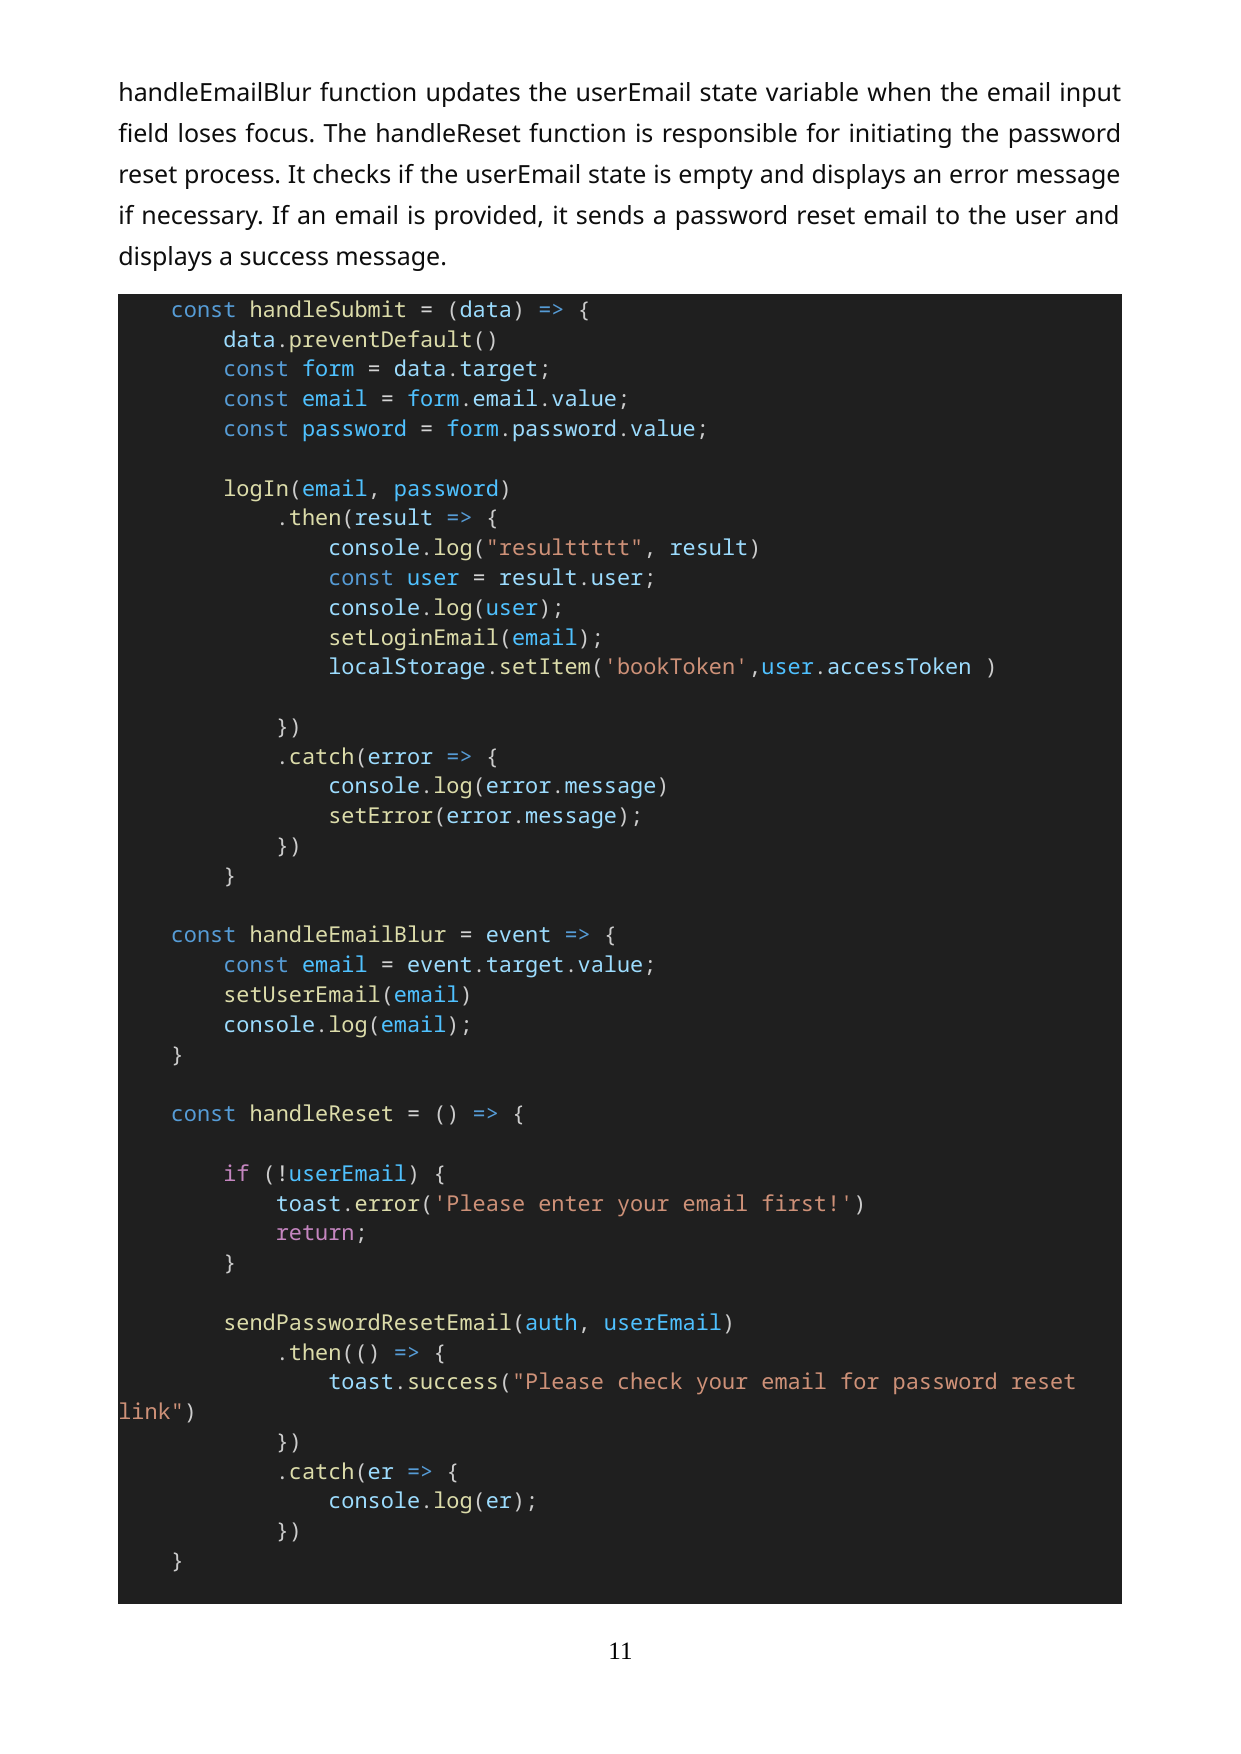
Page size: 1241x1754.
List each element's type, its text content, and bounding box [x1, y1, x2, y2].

text }) [118, 830, 1122, 860]
text handleEmailBlur function updates the userEmail state variable when the email input field loses focus. The handleReset function is responsible for initiating the password reset process. It checks if the userEmail state is empty and displays an error message if necessary. If an email is provided, it sends a password reset email to the user and displays a success message. [118, 75, 1122, 272]
text const user = result.user; [118, 562, 1122, 592]
text } [118, 1545, 1122, 1575]
text toast.error('Please enter your email first!') [118, 1187, 1122, 1217]
text }) [118, 1426, 1122, 1456]
text } [118, 860, 1122, 889]
text .then(result => { [118, 502, 1122, 532]
text const form = data.target; [118, 353, 1122, 383]
text setUserEmail(email) [118, 979, 1122, 1009]
text const handleReset = () => { [118, 1098, 1122, 1128]
text console.log(error.message) [118, 770, 1122, 800]
text setLoginEmail(email); [118, 621, 1122, 651]
text }) [118, 1515, 1122, 1545]
text console.log(email); [118, 1009, 1122, 1038]
text const handleEmailBlur = event => { [118, 919, 1122, 949]
text logIn(email, password) [118, 472, 1122, 502]
text }) [118, 711, 1122, 741]
text data.preventDefault() [118, 323, 1122, 353]
text const email = event.target.value; [118, 949, 1122, 979]
text console.log(user); [118, 592, 1122, 621]
text localStorage.setItem('bookToken',user.accessToken ) [118, 651, 1122, 681]
text toast.success("Please check your email for password reset link") [118, 1366, 1122, 1426]
text const handleSubmit = (data) => { [118, 294, 1122, 323]
text const email = form.email.value; [118, 383, 1122, 413]
text setError(error.message); [118, 800, 1122, 830]
text console.log(er); [118, 1485, 1122, 1515]
text if (!userEmail) { [118, 1158, 1122, 1187]
text } [118, 1247, 1122, 1277]
text } [118, 1038, 1122, 1068]
text sendPasswordResetEmail(auth, userEmail) [118, 1307, 1122, 1336]
text return; [118, 1217, 1122, 1247]
text .catch(er => { [118, 1456, 1122, 1485]
text console.log("resulttttt", result) [118, 532, 1122, 562]
text const password = form.password.value; [118, 413, 1122, 443]
text .then(() => { [118, 1336, 1122, 1366]
text .catch(error => { [118, 741, 1122, 770]
